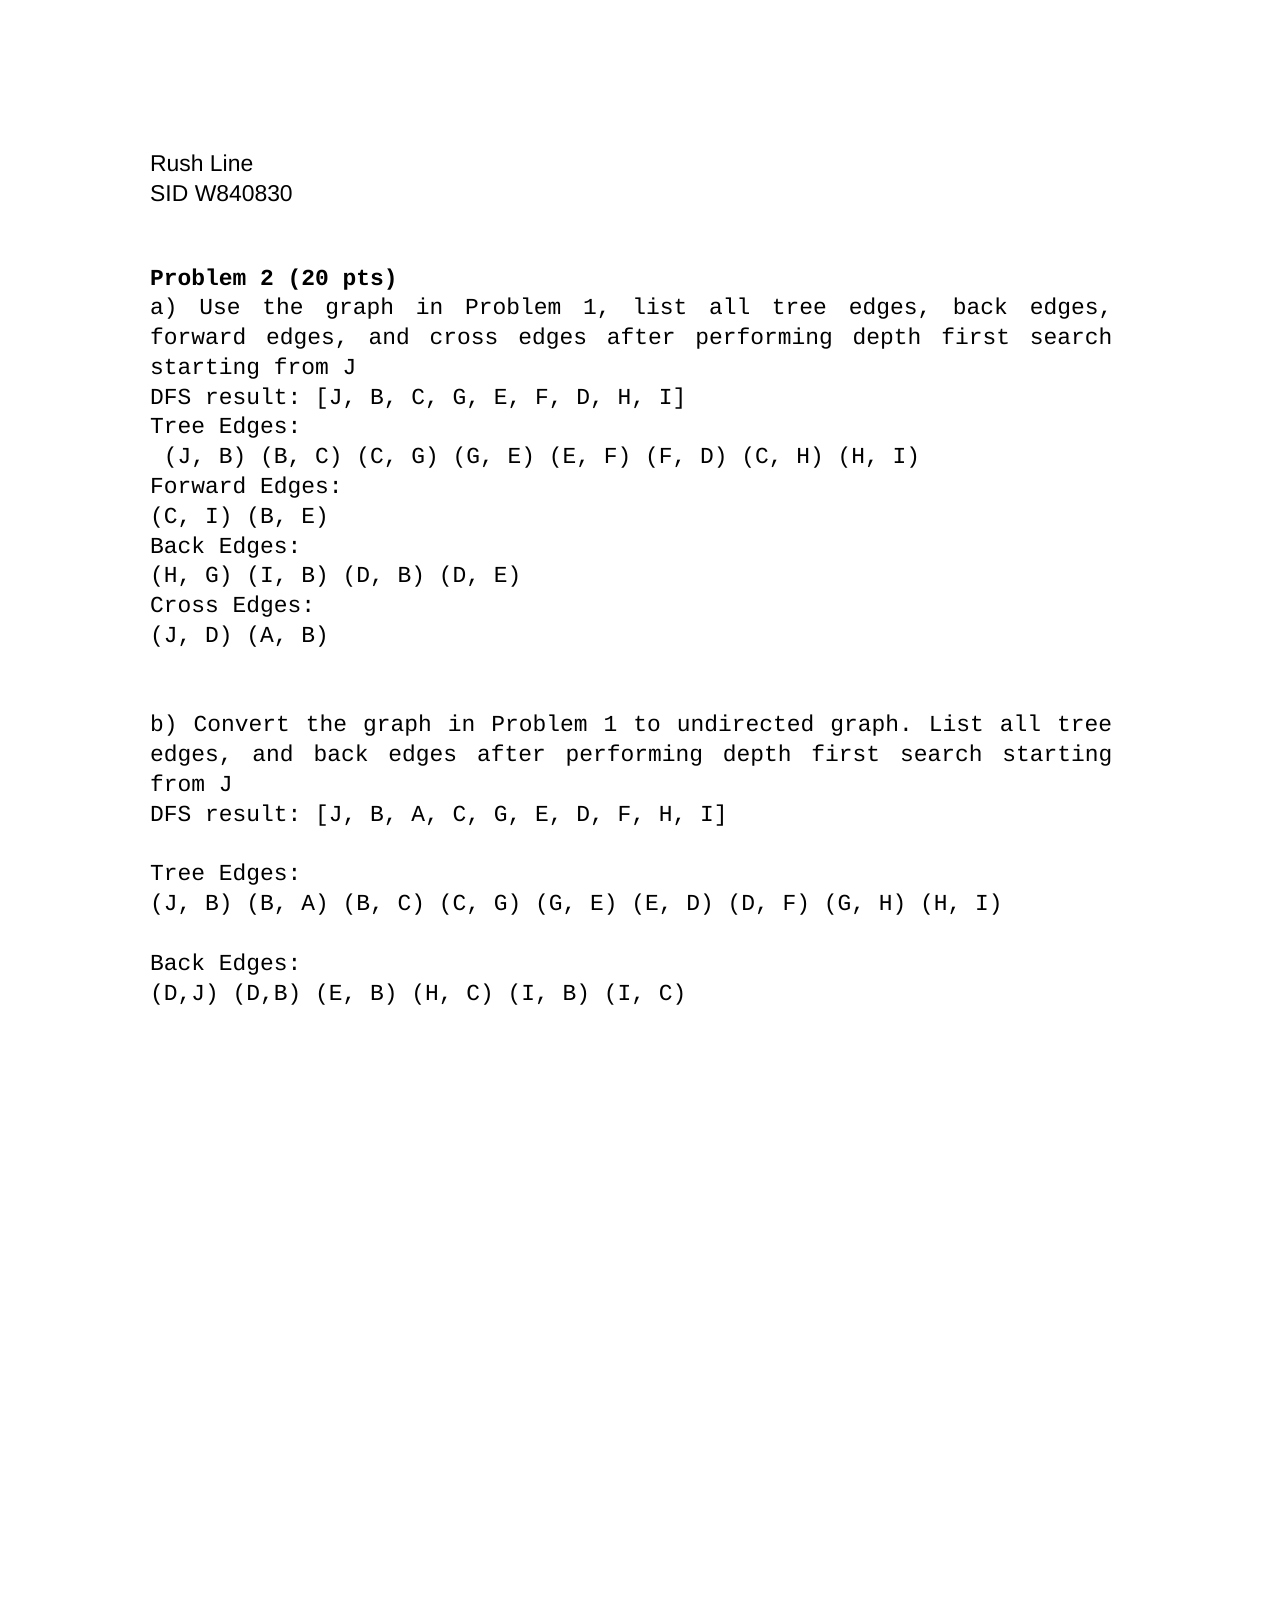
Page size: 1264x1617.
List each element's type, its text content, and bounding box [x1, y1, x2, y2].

text Tree Edges: [150, 862, 1113, 888]
text Back Edges: [150, 534, 1113, 560]
text (D,J) (D,B) (E, B) (H, C) (I, B) (I, C) [150, 981, 1113, 1007]
text Cross Edges: [150, 593, 1113, 619]
text (H, G) (I, B) (D, B) (D, E) [150, 564, 1113, 590]
text Problem 2 (20 pts) [150, 266, 1113, 292]
text a) Use the graph in Problem 1, list all tree edges, back edges, forward edges, and cross edges after performing depth first search starting from J [150, 296, 1113, 381]
text Back Edges: [150, 951, 1113, 977]
text (J, D) (A, B) [150, 623, 1113, 649]
text (C, I) (B, E) [150, 504, 1113, 530]
text DFS result: [J, B, A, C, G, E, D, F, H, I] [150, 802, 1113, 828]
text DFS result: [J, B, C, G, E, F, D, H, I] [150, 385, 1113, 411]
text (J, B) (B, A) (B, C) (C, G) (G, E) (E, D) (D, F) (G, H) (H, I) [150, 891, 1113, 917]
text Tree Edges: [150, 415, 1113, 441]
text Forward Edges: [150, 474, 1113, 500]
text (J, B) (B, C) (C, G) (G, E) (E, F) (F, D) (C, H) (H, I) [150, 444, 1113, 471]
text b) Convert the graph in Problem 1 to undirected graph. List all tree edges, and back edges after performing depth first search starting from J [150, 713, 1113, 798]
